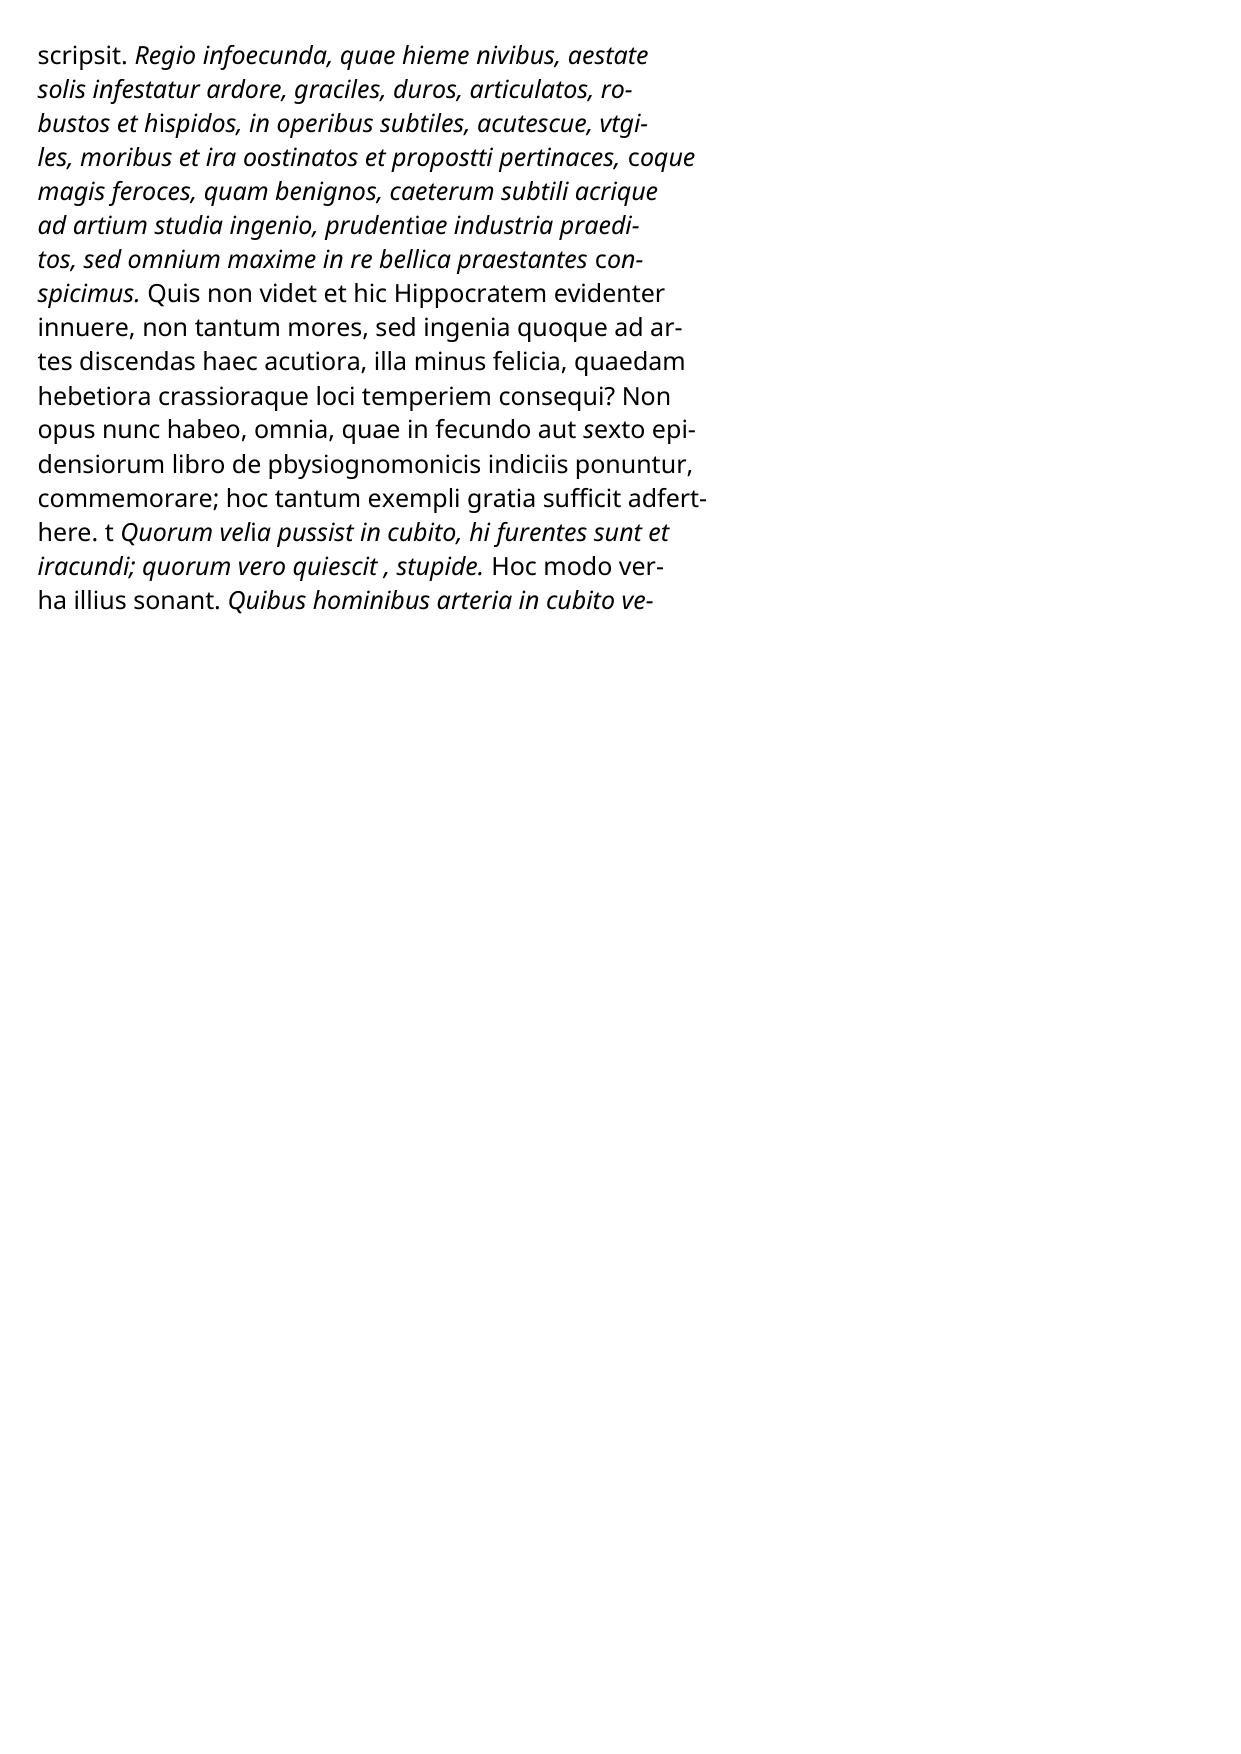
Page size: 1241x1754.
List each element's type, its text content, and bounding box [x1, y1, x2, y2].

text scripsit. Regio infoecunda, quae hieme nivibus, aestate solis infestatur ardore, graciles, duros, articulatos, ro- bustos et hispidos, in operibus subtiles, acutescue, vtgi- les, moribus et ira oostinatos et propostti pertinaces, coque magis feroces, quam benignos, caeterum subtili acrique ad artium studia ingenio, prudentiae industria praedi- tos, sed omnium maxime in re bellica praestantes con- spicimus. Quis non videt et hic Hippocratem evidenter innuere, non tantum mores, sed ingenia quoque ad ar- tes discendas haec acutiora, illa minus felicia, quaedam hebetiora crassioraque loci temperiem consequi? Non opus nunc habeo, omnia, quae in fecundo aut sexto epi- densiorum libro de pbysiognomonicis indiciis ponuntur, commemorare; hoc tantum exempli gratia sufficit adfert- here. t Quorum velia pussist in cubito, hi furentes sunt et iracundi; quorum vero quiescit , stupide. Hoc modo ver- ha illius sonant. Quibus hominibus arteria in cubito ve- [37, 37, 1203, 617]
